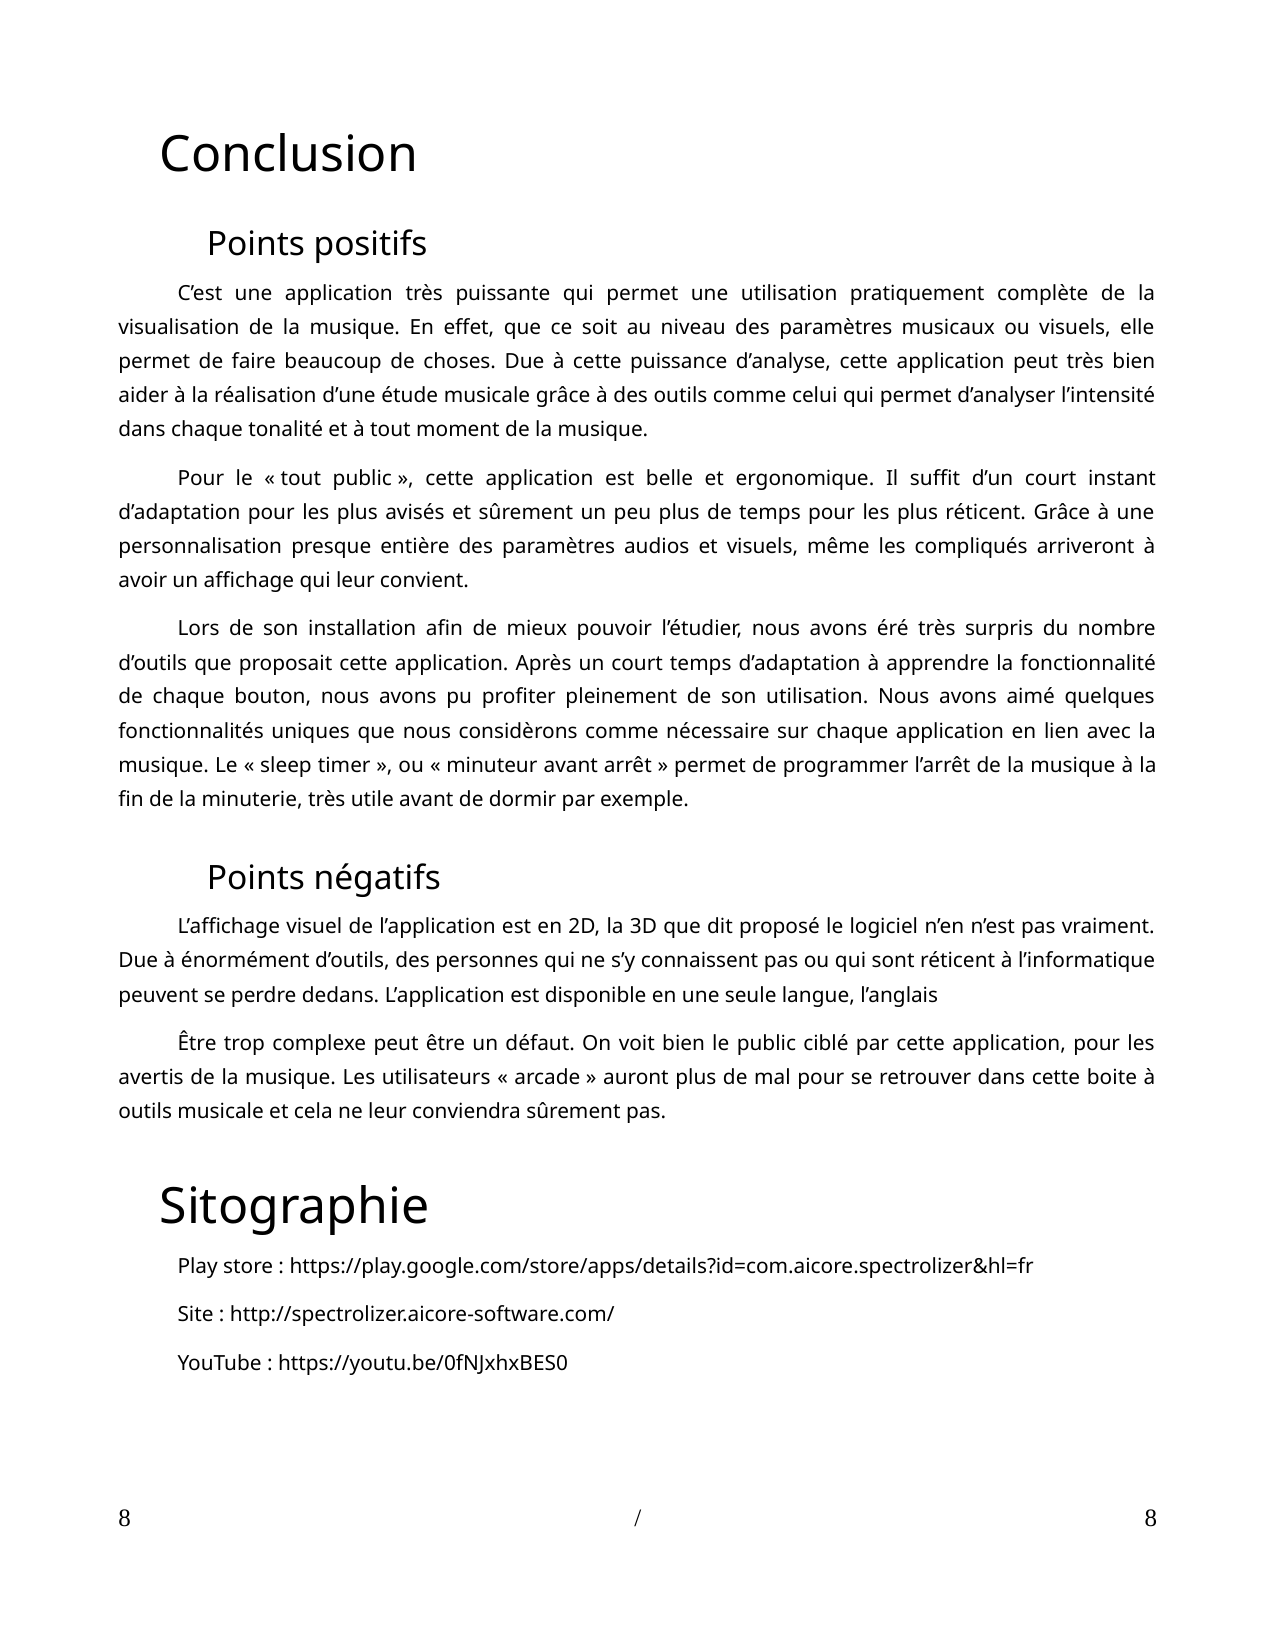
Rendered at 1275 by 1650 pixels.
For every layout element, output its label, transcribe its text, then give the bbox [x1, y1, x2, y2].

text Être trop complexe peut être un défaut. On voit bien le public ciblé par cette application, pour les avertis de la musique. Les utilisateurs « arcade » auront plus de mal pour se retrouver dans cette boite à outils musicale et cela ne leur conviendra sûrement pas. [118, 1028, 1157, 1125]
text Site : http://spectrolizer.aicore-software.com/ [118, 1299, 1157, 1328]
text YouTube : https://youtu.be/0fNJxhxBES0 [118, 1348, 1157, 1376]
subtitle Points positifs [207, 219, 1157, 265]
text L’affichage visuel de l’application est en 2D, la 3D que dit proposé le logiciel n’en n’est pas vraiment. Due à énormément d’outils, des personnes qui ne s’y connaissent pas ou qui sont réticent à l’informatique peuvent se perdre dedans. L’application est disponible en une seule langue, l’anglais [118, 912, 1157, 1008]
text Pour le « tout public », cette application est belle et ergonomique. Il suffit d’un court instant d’adaptation pour les plus avisés et sûrement un peu plus de temps pour les plus réticent. Grâce à une personnalisation presque entière des paramètres audios et visuels, même les compliqués arriveront à avoir un affichage qui leur convient. [118, 463, 1157, 593]
text Lors de son installation afin de mieux pouvoir l’étudier, nous avons éré très surpris du nombre d’outils que proposait cette application. Après un court temps d’adaptation à apprendre la fonctionnalité de chaque bouton, nous avons pu profiter pleinement de son utilisation. Nous avons aimé quelques fonctionnalités uniques que nous considèrons comme nécessaire sur chaque application en lien avec la musique. Le « sleep timer », ou « minuteur avant arrêt » permet de programmer l’arrêt de la musique à la fin de la minuterie, très utile avant de dormir par exemple. [118, 613, 1157, 812]
text Play store : https://play.google.com/store/apps/details?id=com.aicore.spectrolizer&hl=fr [118, 1251, 1157, 1279]
text C’est une application très puissante qui permet une utilisation pratiquement complète de la visualisation de la musique. En effet, que ce soit au niveau des paramètres musicaux ou visuels, elle permet de faire beaucoup de choses. Due à cette puissance d’analyse, cette application peut très bien aider à la réalisation d’une étude musicale grâce à des outils comme celui qui permet d’analyser l’intensité dans chaque tonalité et à tout moment de la musique. [118, 278, 1157, 442]
subtitle Points négatifs [207, 853, 1157, 899]
subtitle Sitographie [159, 1170, 1157, 1238]
subtitle Conclusion [159, 118, 1157, 186]
